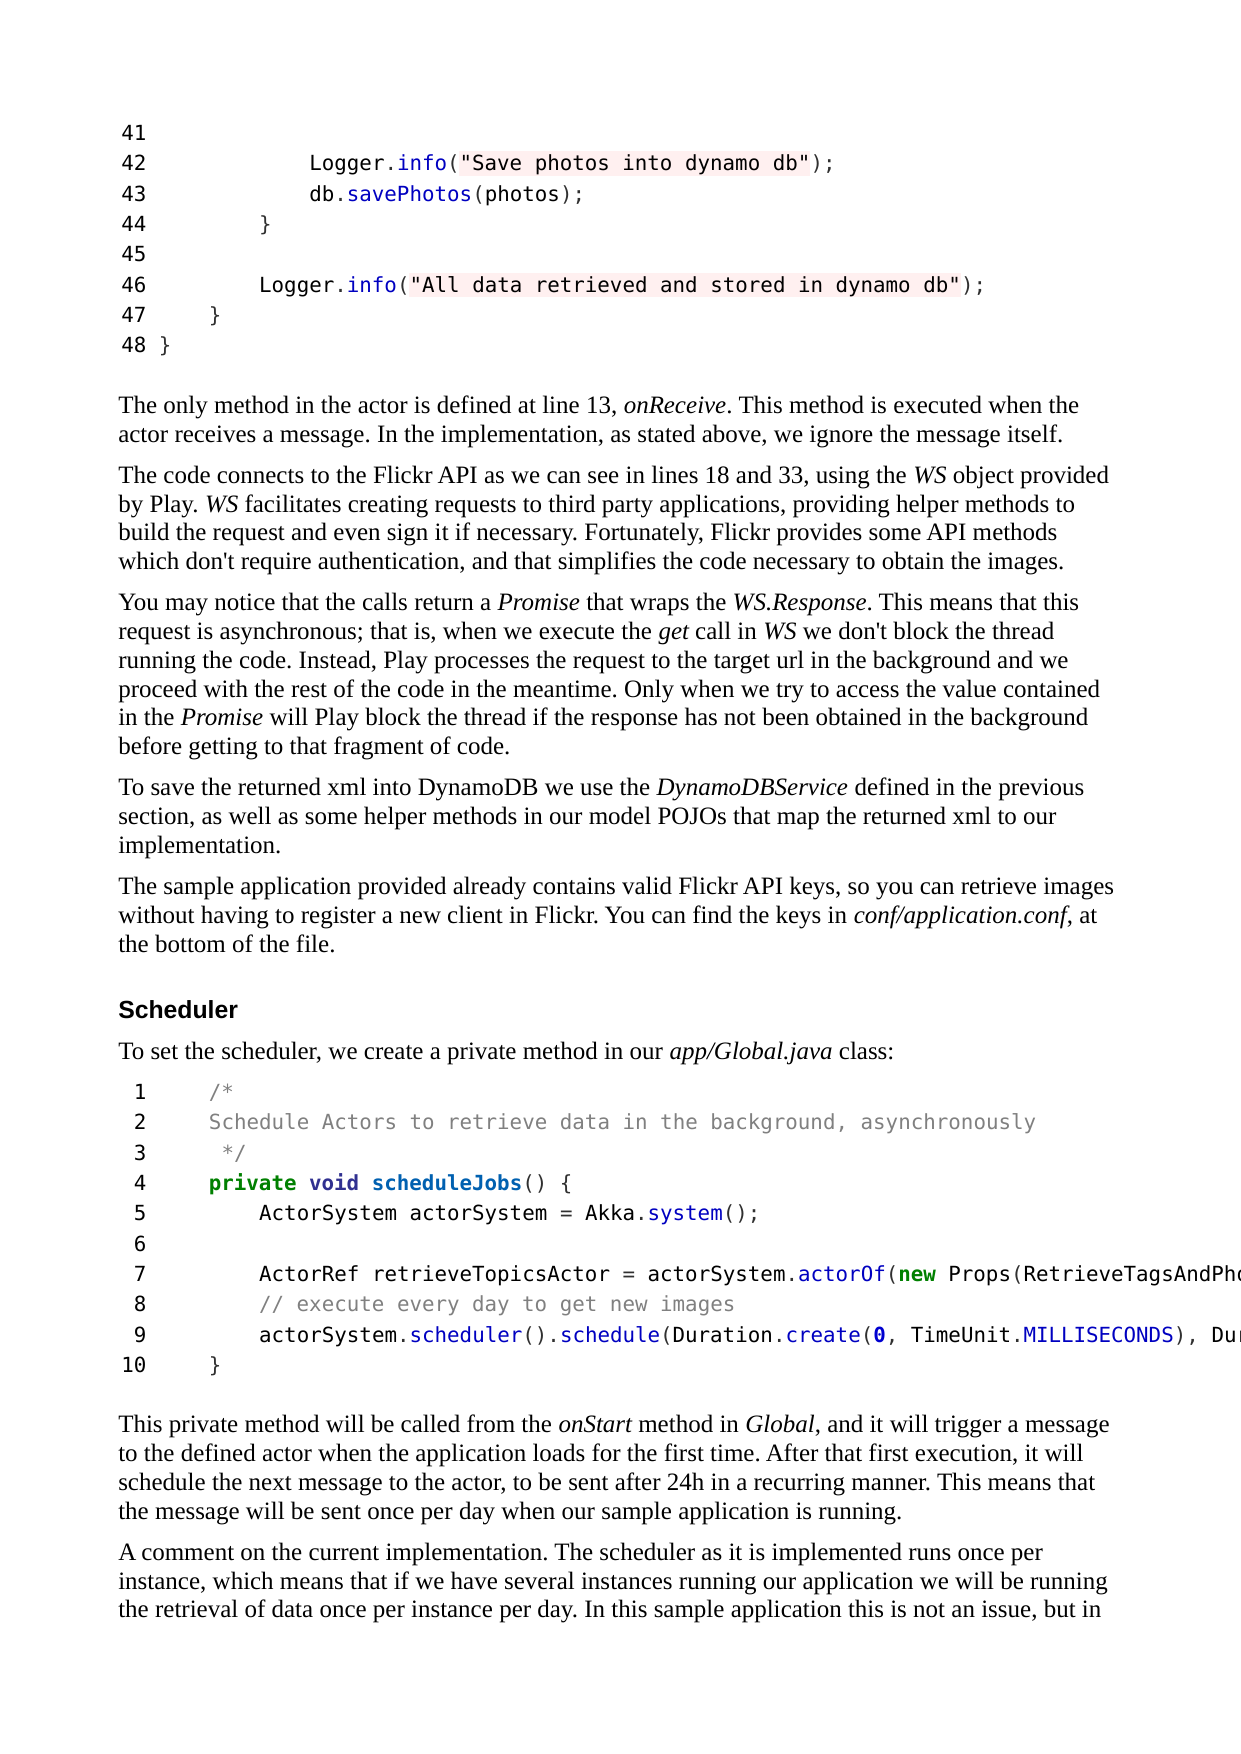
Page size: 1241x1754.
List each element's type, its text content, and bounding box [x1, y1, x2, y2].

table_header public class RetrieveTagsAndPhotos extends UntypedActor { final String key = Play.application().configuration().getString("flickr.key"); final String secret = Play.application().configuration().getString("flickr.secret"); final String restUrl = Play.application().configuration().getString("flickr.url"); /** * When receiving the message it connects to Flickr to retrieve a list of tags and 1 page of photos for each * Only stores new tags * @param message received message (ignored) */ @Override public void onReceive(Object message) { Logger.info("Retrieving data in the background"); final DynamoDbService db = DynamoDbService.INSTANCE; Logger.info("Obtain a list of tags"); final F.Promise<play.libs.WS.Response> resp = play.libs.WS.url(restUrl) .setQueryParameter("method", "flickr.tags.getHotList") .setQueryParameter("api_key", key) .get(); final play.libs.WS.Response response = resp.get(); final List<Tag> tags = Tag.convertToTagList(response.asXml()); Logger.info("Save tags into dynamo db"); db.saveTags(tags); Logger.info("Obtain a list of photos for each tag"); List<Photo> photos; for(Tag tag: tags) { Logger.debug("Photos for tag: " + tag.getName()); final F.Promise<play.libs.WS.Response> respImg = play.libs.WS.url(restUrl) .setQueryParameter("method", "flickr.photos.search") .setQueryParameter("api_key", key) .setQueryParameter("tags", tag.getName()) .get(); final play.libs.WS.Response responseImg = respImg.get(); photos = Photo.convertToPhotoList(responseImg.asXml(), tag.getId()); Logger.info("Save photos into dynamo db"); db.savePhotos(photos); } Logger.info("All data retrieved and stored in dynamo db"); } } [156, 118, 1240, 390]
text A comment on the current implementation. The scheduler as it is implemented runs once per instance, which means that if we have several instances running our application we will be running the retrieval of data once per instance per day. In this sample application this is not an issue, but in [118, 1537, 1122, 1623]
subtitle Scheduler [118, 995, 1122, 1023]
text To set the scheduler, we create a private method in our app/Global.java class: [118, 1036, 1122, 1065]
table_header /* Schedule Actors to retrieve data in the background, asynchronously */ private void scheduleJobs() { ActorSystem actorSystem = Akka.system(); ActorRef retrieveTopicsActor = actorSystem.actorOf(new Props(RetrieveTagsAndPhotos.class)); // execute every day to get new images actorSystem.scheduler().schedule(Duration.create(0, TimeUnit.MILLISECONDS), Duration.create(1, TimeUnit.DAYS), retrieveTopicsActor, "select", Akka.system().dispatcher()); } [156, 1077, 1240, 1409]
text The code connects to the Flickr API as we can see in lines 18 and 33, using the WS object provided by Play. WS facilitates creating requests to third party applications, providing helper methods to build the request and even sign it if necessary. Fortunately, Flickr provides some API methods which don't require authentication, and that simplifies the code necessary to obtain the images. [118, 460, 1122, 575]
table_header 41 42 43 44 45 46 47 48 [118, 118, 156, 390]
text The only method in the actor is defined at line 13, onReceive. This method is executed when the actor receives a message. In the implementation, as stated above, we ignore the message itself. [118, 390, 1122, 447]
text You may notice that the calls return a Promise that wraps the WS.Response. This means that this request is asynchronous; that is, when we execute the get call in WS we don't block the thread running the code. Instead, Play processes the request to the target url in the background and we proceed with the rest of the code in the meantime. Only when we try to access the value contained in the Promise will Play block the thread if the response has not been obtained in the background before getting to that fragment of code. [118, 587, 1122, 760]
text To save the returned xml into DynamoDB we use the DynamoDBService defined in the previous section, as well as some helper methods in our model POJOs that map the returned xml to our implementation. [118, 772, 1122, 859]
text The sample application provided already contains valid Flickr API keys, so you can retrieve images without having to register a new client in Flickr. You can find the keys in conf/application.conf, at the bottom of the file. [118, 871, 1122, 957]
text This private method will be called from the onStart method in Global, and it will trigger a message to the defined actor when the application loads for the first time. After that first execution, it will schedule the next message to the actor, to be sent after 24h in a recurring manner. This means that the message will be sent once per day when our sample application is running. [118, 1409, 1122, 1524]
table_header 1 2 3 4 5 6 7 8 9 10 [118, 1077, 156, 1409]
